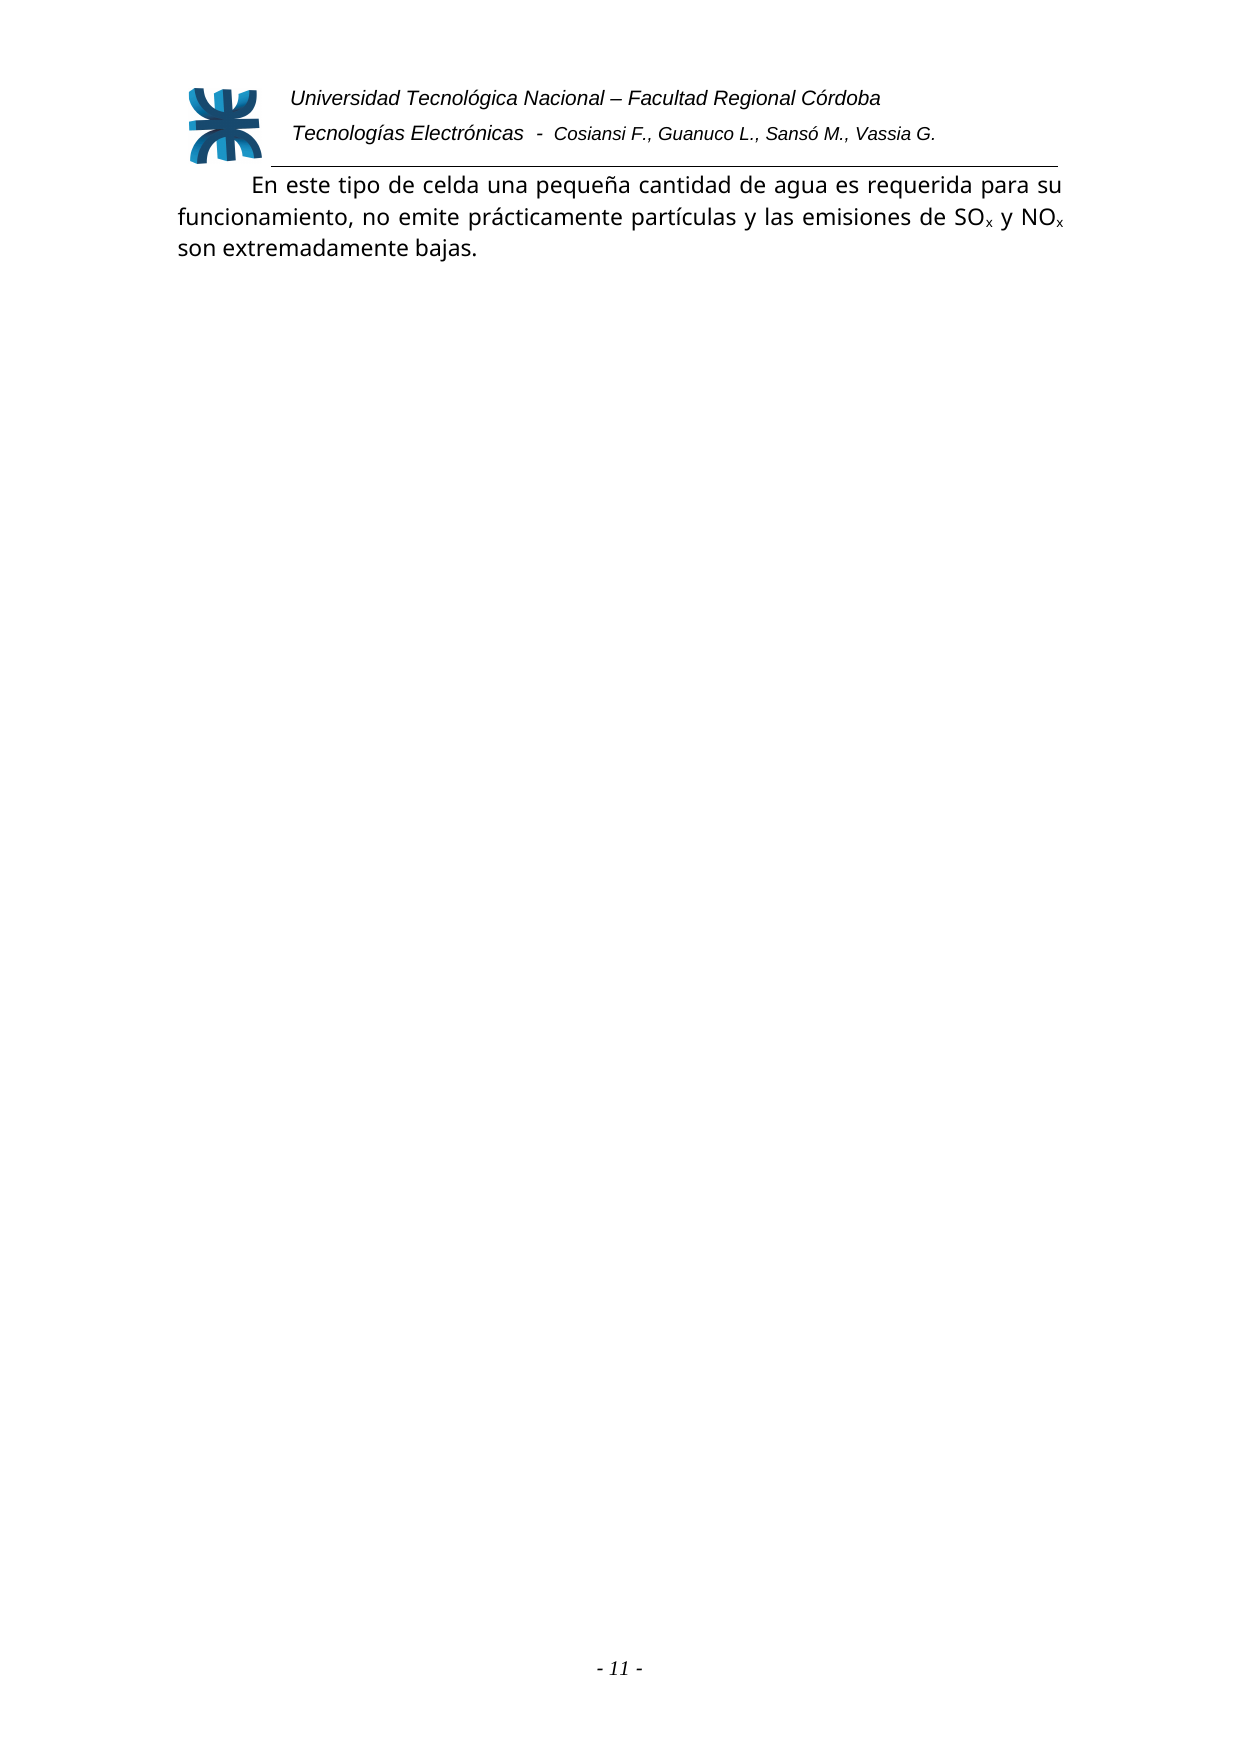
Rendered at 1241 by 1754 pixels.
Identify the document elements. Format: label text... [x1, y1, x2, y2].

text En este tipo de celda una pequeña cantidad de agua es requerida para su funcionamiento, no emite prácticamente partículas y las emisiones de SOx y NOx son extremadamente bajas. [177, 169, 1063, 263]
picture [188, 88, 262, 164]
